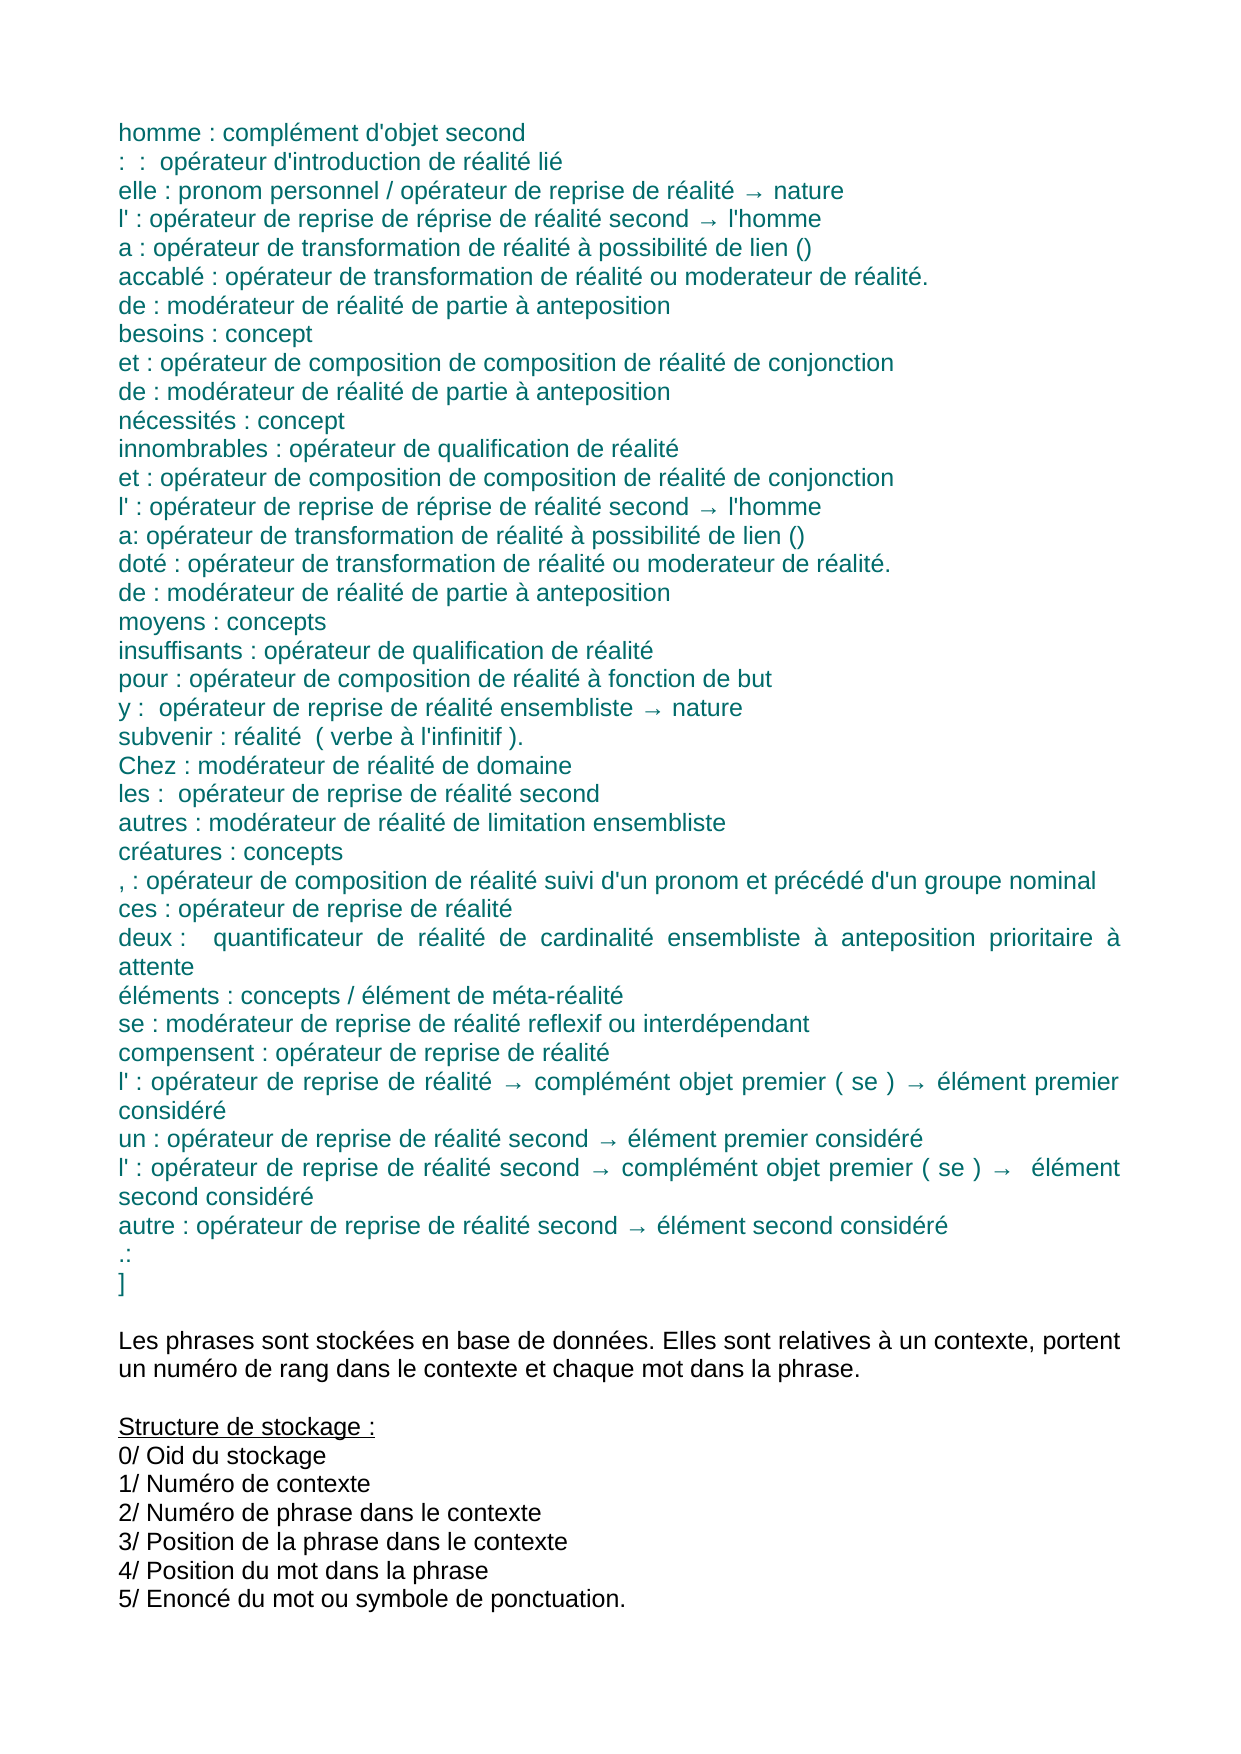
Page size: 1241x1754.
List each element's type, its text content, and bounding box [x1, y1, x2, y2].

text de : modérateur de réalité de partie à anteposition [118, 291, 1122, 319]
text de : modérateur de réalité de partie à anteposition [118, 578, 1122, 607]
text autre : opérateur de reprise de réalité second → élément second considéré [118, 1211, 1122, 1239]
text 2/ Numéro de phrase dans le contexte [118, 1498, 1122, 1527]
text doté : opérateur de transformation de réalité ou moderateur de réalité. [118, 549, 1122, 578]
text 5/ Enoncé du mot ou symbole de ponctuation. [118, 1584, 1122, 1613]
text 4/ Position du mot dans la phrase [118, 1556, 1122, 1584]
text : : opérateur d'introduction de réalité lié [118, 147, 1122, 176]
text a: opérateur de transformation de réalité à possibilité de lien () [118, 521, 1122, 549]
text créatures : concepts [118, 837, 1122, 866]
text l' : opérateur de reprise de réprise de réalité second → l'homme [118, 204, 1122, 233]
text ces : opérateur de reprise de réalité [118, 894, 1122, 923]
text l' : opérateur de reprise de réalité → complémént objet premier ( se ) → élément premier considéré [118, 1067, 1122, 1124]
text et : opérateur de composition de composition de réalité de conjonction [118, 463, 1122, 492]
text de : modérateur de réalité de partie à anteposition [118, 377, 1122, 406]
text pour : opérateur de composition de réalité à fonction de but [118, 664, 1122, 693]
text compensent : opérateur de reprise de réalité [118, 1038, 1122, 1067]
text accablé : opérateur de transformation de réalité ou moderateur de réalité. [118, 262, 1122, 291]
text Structure de stockage : [118, 1412, 1122, 1441]
text elle : pronom personnel / opérateur de reprise de réalité → nature [118, 176, 1122, 204]
text un : opérateur de reprise de réalité second → élément premier considéré [118, 1124, 1122, 1153]
text subvenir : réalité ( verbe à l'infinitif ). [118, 722, 1122, 751]
text 0/ Oid du stockage [118, 1441, 1122, 1469]
text moyens : concepts [118, 607, 1122, 636]
text homme : complément d'objet second [118, 118, 1122, 147]
text ] [118, 1268, 1122, 1297]
text et : opérateur de composition de composition de réalité de conjonction [118, 348, 1122, 377]
text Chez : modérateur de réalité de domaine [118, 751, 1122, 779]
text l' : opérateur de reprise de réalité second → complémént objet premier ( se ) → élément second considéré [118, 1153, 1122, 1211]
text , : opérateur de composition de réalité suivi d'un pronom et précédé d'un groupe nominal [118, 866, 1122, 894]
text insuffisants : opérateur de qualification de réalité [118, 636, 1122, 664]
text éléments : concepts / élément de méta-réalité [118, 981, 1122, 1009]
text a : opérateur de transformation de réalité à possibilité de lien () [118, 233, 1122, 262]
text 1/ Numéro de contexte [118, 1469, 1122, 1498]
text .: [118, 1239, 1122, 1268]
text innombrables : opérateur de qualification de réalité [118, 434, 1122, 463]
text 3/ Position de la phrase dans le contexte [118, 1527, 1122, 1556]
text Les phrases sont stockées en base de données. Elles sont relatives à un contexte, portent un numéro de rang dans le contexte et chaque mot dans la phrase. [118, 1326, 1122, 1383]
text autres : modérateur de réalité de limitation ensembliste [118, 808, 1122, 837]
text deux : quantificateur de réalité de cardinalité ensembliste à anteposition prioritaire à attente [118, 923, 1122, 981]
text besoins : concept [118, 319, 1122, 348]
text y : opérateur de reprise de réalité ensembliste → nature [118, 693, 1122, 722]
text l' : opérateur de reprise de réprise de réalité second → l'homme [118, 492, 1122, 521]
text nécessités : concept [118, 406, 1122, 434]
text se : modérateur de reprise de réalité reflexif ou interdépendant [118, 1009, 1122, 1038]
text les : opérateur de reprise de réalité second [118, 779, 1122, 808]
